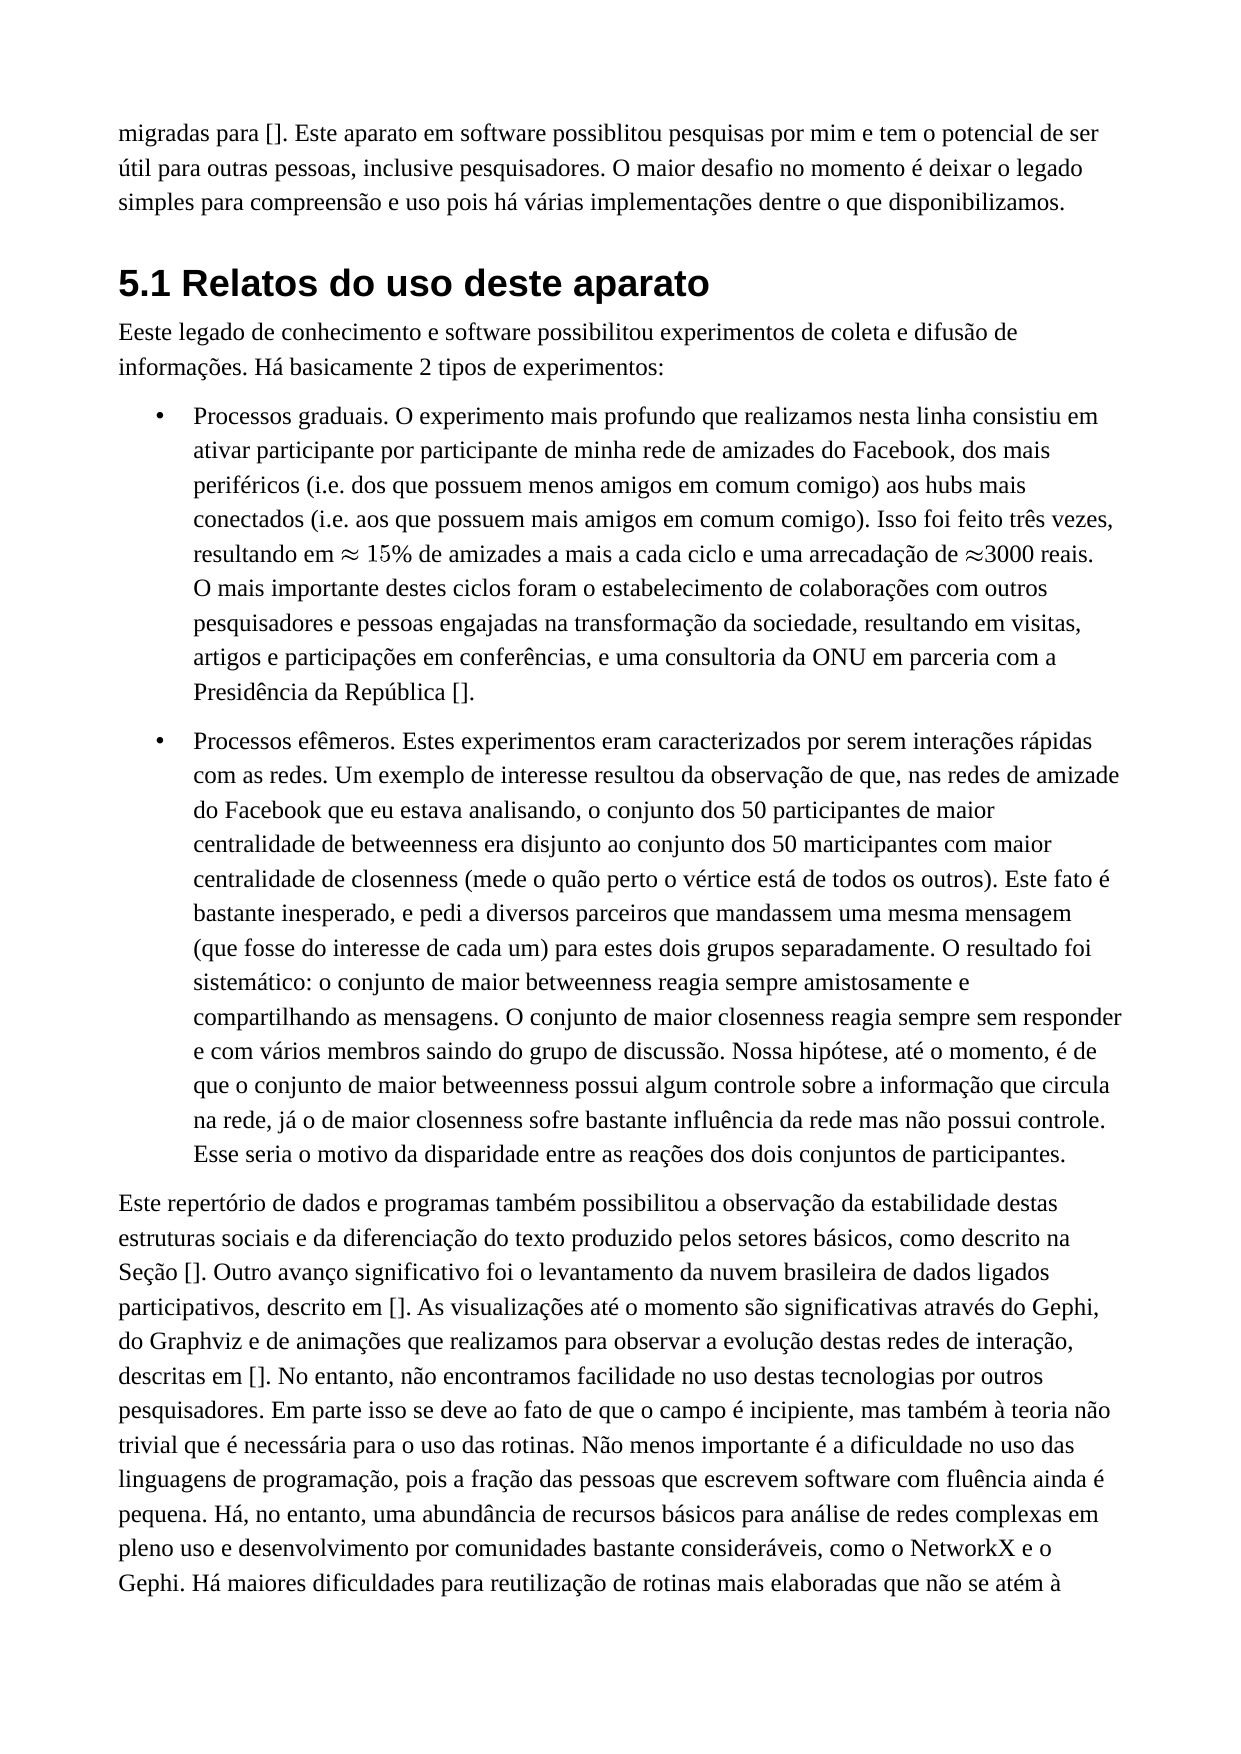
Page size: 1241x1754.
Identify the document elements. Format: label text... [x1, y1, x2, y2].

list Processos efêmeros. Estes experimentos eram caracterizados por serem interações rápidas com as redes. Um exemplo de interesse resultou da observação de que, nas redes de amizade do Facebook que eu estava analisando, o conjunto dos 50 participantes de maior centralidade de betweenness era disjunto ao conjunto dos 50 marticipantes com maior centralidade de closenness (mede o quão perto o vértice está de todos os outros). Este fato é bastante inesperado, e pedi a diversos parceiros que mandassem uma mesma mensagem (que fosse do interesse de cada um) para estes dois grupos separadamente. O resultado foi sistemático: o conjunto de maior betweenness reagia sempre amistosamente e compartilhando as mensagens. O conjunto de maior closenness reagia sempre sem responder e com vários membros saindo do grupo de discussão. Nossa hipótese, até o momento, é de que o conjunto de maior betweenness possui algum controle sobre a informação que circula na rede, já o de maior closenness sofre bastante influência da rede mas não possui controle. Esse seria o motivo da disparidade entre as reações dos dois conjuntos de participantes. [156, 726, 1122, 1168]
list Processos graduais. O experimento mais profundo que realizamos nesta linha consistiu em ativar participante por participante de minha rede de amizades do Facebook, dos mais periféricos (i.e. dos que possuem menos amigos em comum comigo) aos hubs mais conectados (i.e. aos que possuem mais amigos em comum comigo). Isso foi feito três vezes, resultando em % de amizades a mais a cada ciclo e uma arrecadação de 3000 reais. O mais importante destes ciclos foram o estabelecimento de colaborações com outros pesquisadores e pessoas engajadas na transformação da sociedade, resultando em visitas, artigos e participações em conferências, e uma consultoria da ONU em parceria com a Presidência da República []. [156, 401, 1122, 705]
text Este repertório de dados e programas também possibilitou a observação da estabilidade destas estruturas sociais e da diferenciação do texto produzido pelos setores básicos, como descrito na Seção []. Outro avanço significativo foi o levantamento da nuvem brasileira de dados ligados participativos, descrito em []. As visualizações até o momento são significativas através do Gephi, do Graphviz e de animações que realizamos para observar a evolução destas redes de interação, descritas em []. No entanto, não encontramos facilidade no uso destas tecnologias por outros pesquisadores. Em parte isso se deve ao fato de que o campo é incipiente, mas também à teoria não trivial que é necessária para o uso das rotinas. Não menos importante é a dificuldade no uso das linguagens de programação, pois a fração das pessoas que escrevem software com fluência ainda é pequena. Há, no entanto, uma abundância de recursos básicos para análise de redes complexas em pleno uso e desenvolvimento por comunidades bastante consideráveis, como o NetworkX e o Gephi. Há maiores dificuldades para reutilização de rotinas mais elaboradas que não se atém à [118, 1188, 1122, 1597]
text migradas para []. Este aparato em software possiblitou pesquisas por mim e tem o potencial de ser útil para outras pessoas, inclusive pesquisadores. O maior desafio no momento é deixar o legado simples para compreensão e uso pois há várias implementações dentre o que disponibilizamos. [118, 118, 1122, 216]
subtitle 5.1 Relatos do uso deste aparato [118, 261, 1122, 305]
text Eeste legado de conhecimento e software possibilitou experimentos de coleta e difusão de informações. Há basicamente 2 tipos de experimentos: [118, 317, 1122, 381]
